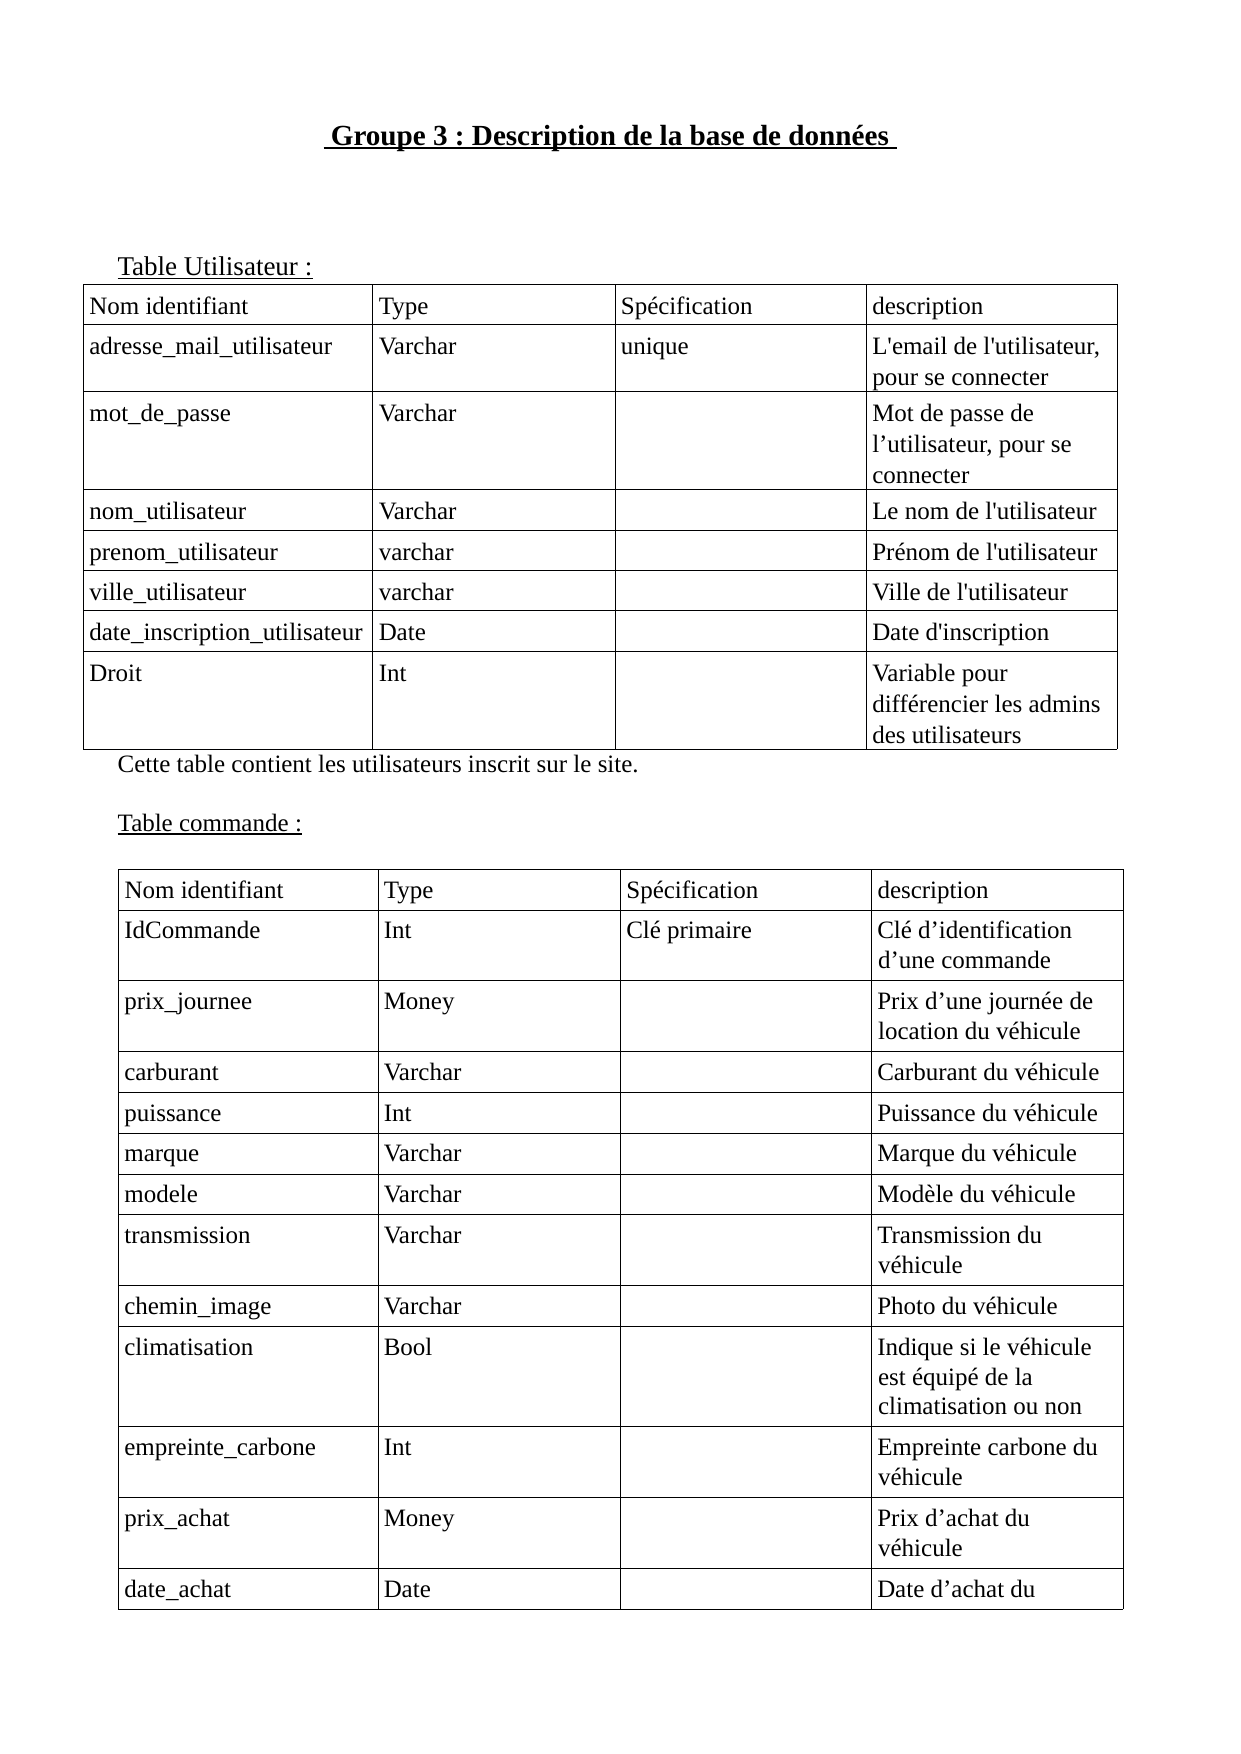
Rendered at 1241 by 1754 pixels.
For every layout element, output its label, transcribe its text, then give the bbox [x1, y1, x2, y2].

table_cell Mot de passe de l’utilisateur, pour se connecter [867, 392, 1117, 489]
table_cell puissance [119, 1093, 378, 1133]
table_cell Int [379, 911, 620, 980]
table_cell Varchar [373, 392, 615, 489]
table_cell [621, 1569, 871, 1609]
table_cell [621, 1175, 871, 1214]
table_cell Date [373, 611, 615, 651]
table_cell Modèle du véhicule [872, 1175, 1123, 1214]
table_header description [872, 870, 1123, 909]
table_cell Prénom de l'utilisateur [867, 531, 1117, 570]
table_cell Clé d’identification d’une commande [872, 911, 1123, 980]
table_header Spécification [621, 870, 871, 909]
table_cell [616, 531, 866, 570]
table_header Nom identifiant [119, 870, 378, 909]
table_cell nom_utilisateur [84, 490, 372, 529]
table_cell Int [379, 1093, 620, 1133]
table_cell [621, 1093, 871, 1133]
table_cell [616, 490, 866, 529]
text Table Utilisateur : [117, 251, 1122, 282]
table_cell Date d'inscription [867, 611, 1117, 651]
table_cell Date d’achat du [872, 1569, 1123, 1609]
table_cell Clé primaire [621, 911, 871, 980]
table_cell Bool [379, 1327, 620, 1426]
table_cell Varchar [379, 1134, 620, 1173]
table_cell marque [119, 1134, 378, 1173]
table_cell Transmission du véhicule [872, 1215, 1123, 1285]
table_cell modele [119, 1175, 378, 1214]
table_cell date_inscription_utilisateur [84, 611, 372, 651]
table_cell prenom_utilisateur [84, 531, 372, 570]
table_cell IdCommande [119, 911, 378, 980]
text Table commande : [117, 808, 1122, 837]
table_cell Prix d’une journée de location du véhicule [872, 981, 1123, 1051]
table_cell ville_utilisateur [84, 571, 372, 610]
table_cell [621, 1286, 871, 1326]
table_cell [621, 1327, 871, 1426]
table_cell [616, 571, 866, 610]
table_cell [621, 1215, 871, 1285]
table_cell [621, 1052, 871, 1092]
table_cell Ville de l'utilisateur [867, 571, 1117, 610]
table_cell Money [379, 1498, 620, 1568]
table_cell transmission [119, 1215, 378, 1285]
table_cell [621, 1134, 871, 1173]
table_cell Puissance du véhicule [872, 1093, 1123, 1133]
table_cell mot_de_passe [84, 392, 372, 489]
table_cell L'email de l'utilisateur, pour se connecter [867, 325, 1117, 391]
table_cell chemin_image [119, 1286, 378, 1326]
table_cell Photo du véhicule [872, 1286, 1123, 1326]
table_cell [621, 1427, 871, 1497]
table_cell Indique si le véhicule est équipé de la climatisation ou non [872, 1327, 1123, 1426]
table_header description [867, 285, 1117, 324]
table_cell climatisation [119, 1327, 378, 1426]
table_cell Droit [84, 652, 372, 748]
table_header Spécification [616, 285, 866, 324]
table_cell varchar [373, 571, 615, 610]
table_cell Marque du véhicule [872, 1134, 1123, 1173]
table_cell date_achat [119, 1569, 378, 1609]
table_cell Varchar [379, 1175, 620, 1214]
table_cell Varchar [379, 1215, 620, 1285]
table_cell Empreinte carbone du véhicule [872, 1427, 1123, 1497]
table_cell Carburant du véhicule [872, 1052, 1123, 1092]
table_cell [616, 611, 866, 651]
table_cell Varchar [373, 325, 615, 391]
table_header Type [379, 870, 620, 909]
table_cell Varchar [379, 1286, 620, 1326]
table_cell prix_achat [119, 1498, 378, 1568]
table_cell Varchar [373, 490, 615, 529]
text Groupe 3 : Description de la base de données [118, 118, 896, 152]
text Cette table contient les utilisateurs inscrit sur le site. [117, 749, 1122, 778]
table_cell adresse_mail_utilisateur [84, 325, 372, 391]
table_cell Money [379, 981, 620, 1051]
table_cell Prix d’achat du véhicule [872, 1498, 1123, 1568]
table_cell Variable pour différencier les admins des utilisateurs [867, 652, 1117, 748]
table_cell Le nom de l'utilisateur [867, 490, 1117, 529]
table_cell [621, 1498, 871, 1568]
table_cell carburant [119, 1052, 378, 1092]
table_header Type [373, 285, 615, 324]
table_cell [616, 652, 866, 748]
table_cell Int [379, 1427, 620, 1497]
table_cell Date [379, 1569, 620, 1609]
table_cell [621, 981, 871, 1051]
table_header Nom identifiant [84, 285, 372, 324]
table_cell [616, 392, 866, 489]
table_cell unique [616, 325, 866, 391]
table_cell prix_journee [119, 981, 378, 1051]
table_cell Int [373, 652, 615, 748]
table_cell varchar [373, 531, 615, 570]
table_cell Varchar [379, 1052, 620, 1092]
table_cell empreinte_carbone [119, 1427, 378, 1497]
